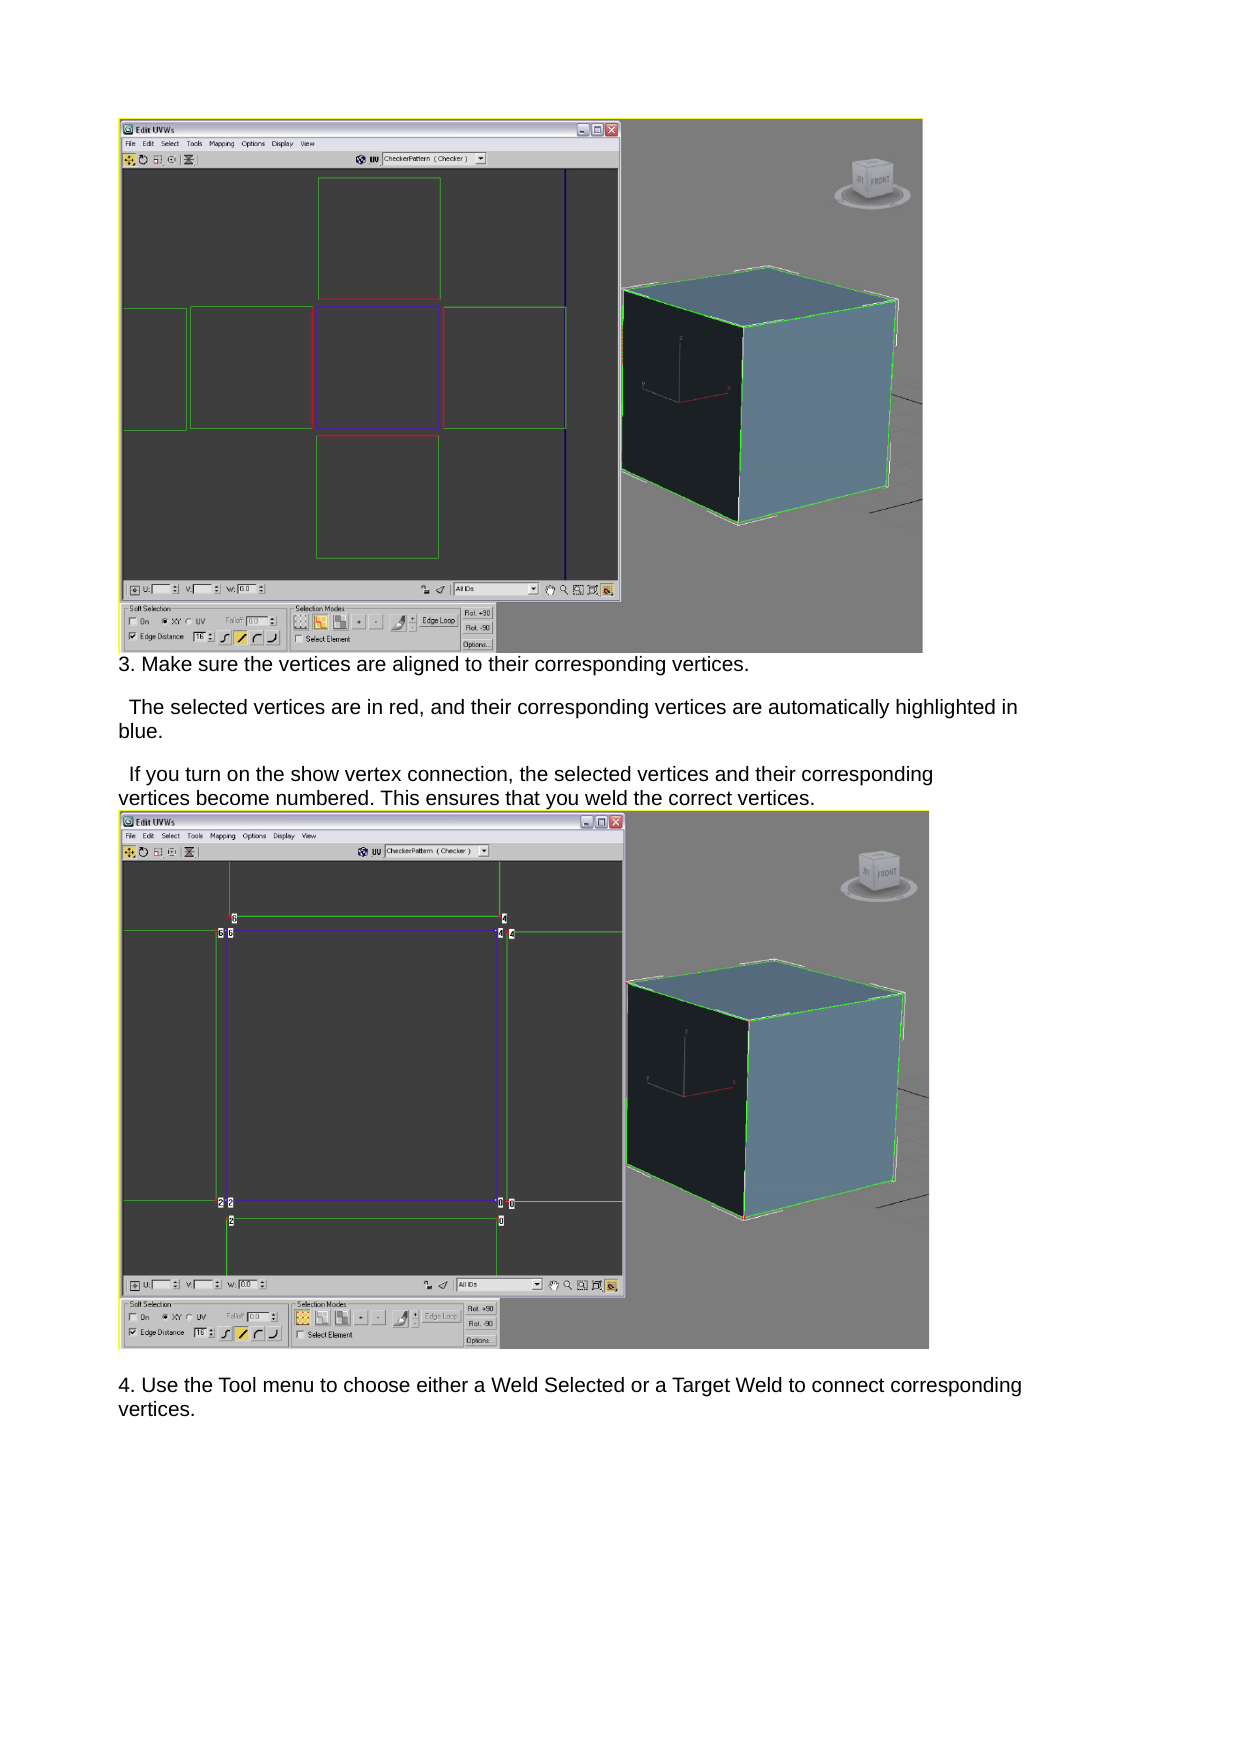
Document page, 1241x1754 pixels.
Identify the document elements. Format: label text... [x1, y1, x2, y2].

text vertices. [118, 1397, 1122, 1421]
text 3. Make sure the vertices are aligned to their corresponding vertices. [118, 652, 1122, 676]
text blue. [118, 719, 1122, 743]
text vertices become numbered. This ensures that you weld the correct vertices. [118, 786, 1122, 810]
text 4. Use the Tool menu to choose either a Weld Selected or a Target Weld to connect corresponding [118, 1373, 1122, 1397]
text If you turn on the show vertex connection, the selected vertices and their corresponding [118, 762, 1122, 786]
picture [118, 810, 930, 1349]
picture [118, 118, 923, 653]
text The selected vertices are in red, and their corresponding vertices are automatically highlighted in [118, 695, 1122, 719]
